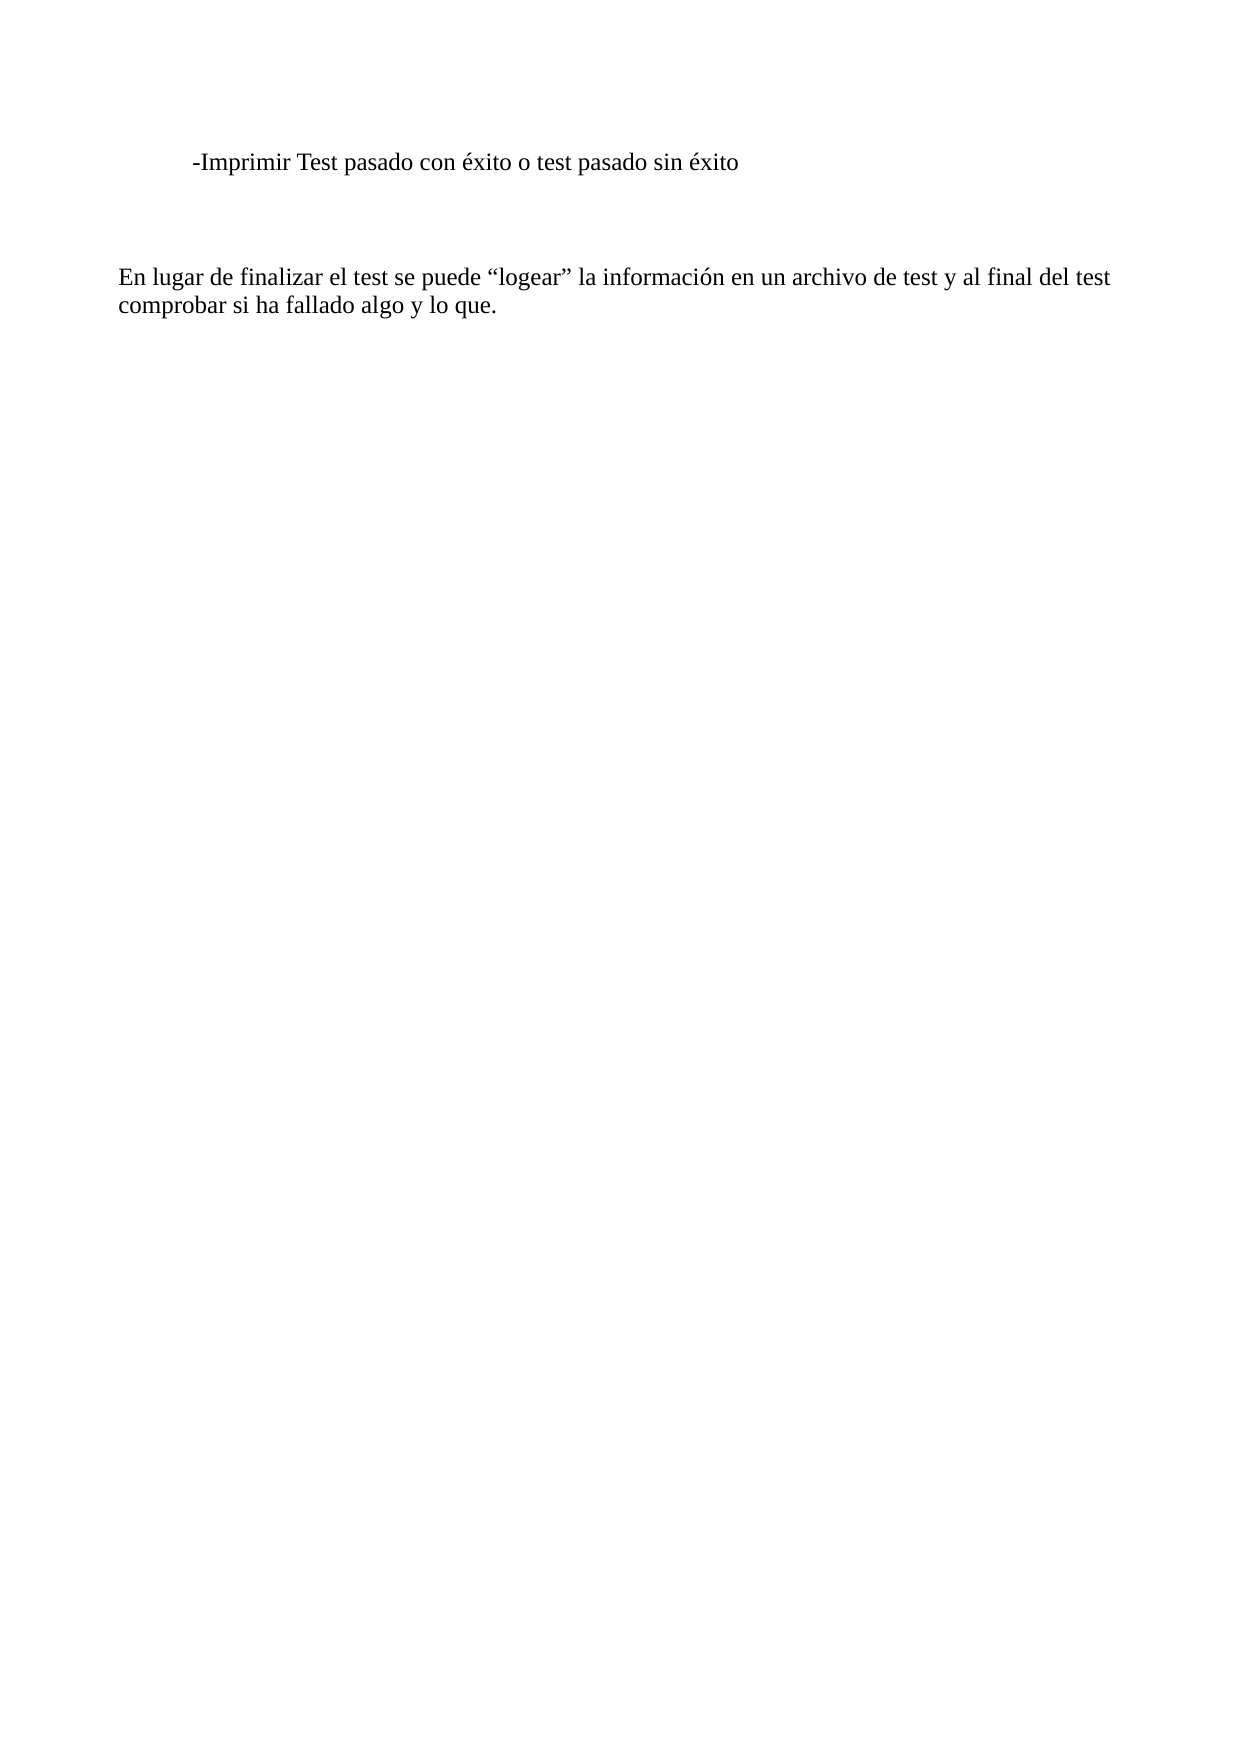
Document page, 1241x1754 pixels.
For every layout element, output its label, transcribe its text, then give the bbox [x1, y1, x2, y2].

text En lugar de finalizar el test se puede “logear” la información en un archivo de test y al final del test comprobar si ha fallado algo y lo que. [118, 262, 1122, 319]
text -Imprimir Test pasado con éxito o test pasado sin éxito [118, 147, 1122, 176]
